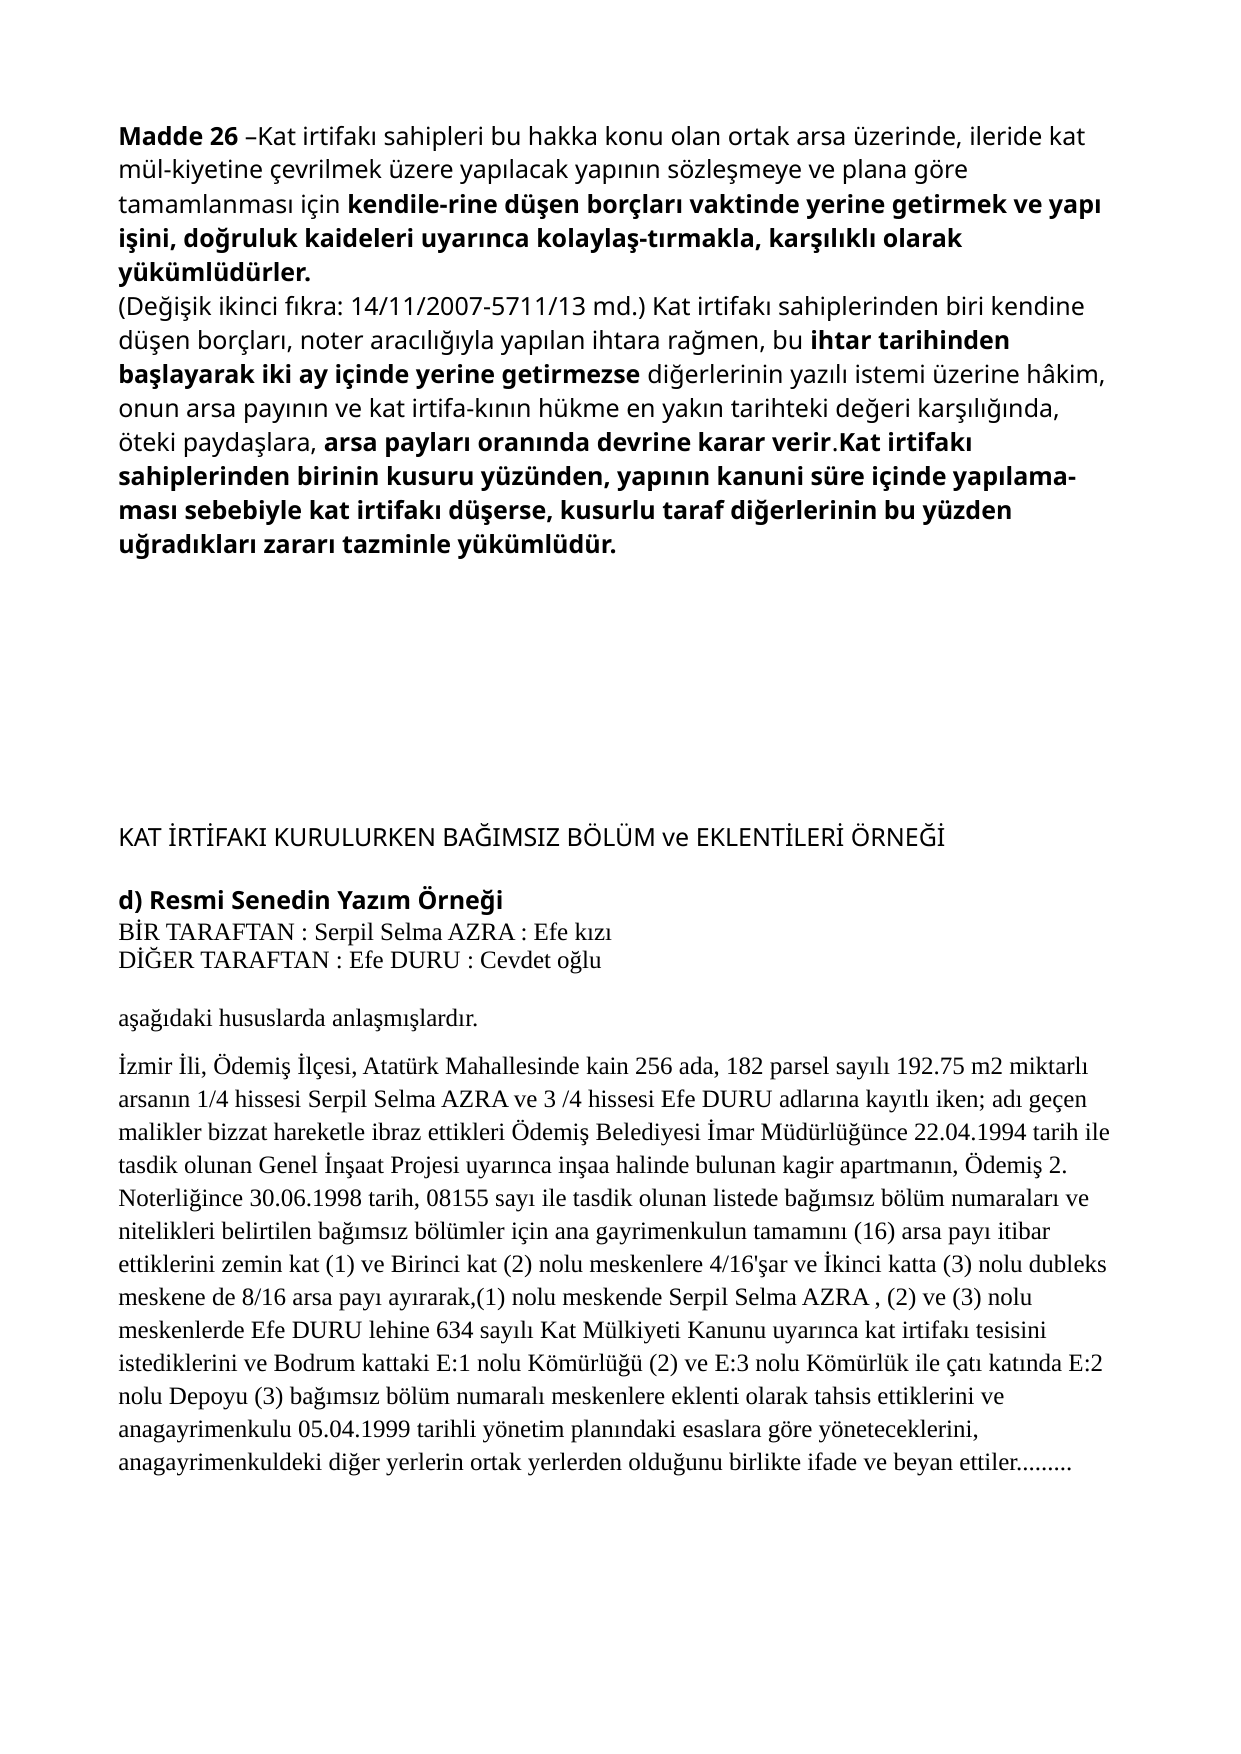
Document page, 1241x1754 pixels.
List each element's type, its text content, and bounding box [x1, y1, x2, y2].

text (Değişik ikinci fıkra: 14/11/2007-5711/13 md.) Kat irtifakı sahiplerinden biri kendine düşen borçları, noter aracılığıyla yapılan ihtara rağmen, bu ihtar tarihinden başlayarak iki ay içinde yerine getirmezse diğerlerinin yazılı istemi üzerine hâkim, onun arsa payının ve kat irtifa-kının hükme en yakın tarihteki değeri karşılığında, öteki paydaşlara, arsa payları oranında devrine karar verir.Kat irtifakı sahiplerinden birinin kusuru yüzünden, yapının kanuni süre içinde yapılama-ması sebebiyle kat irtifakı düşerse, kusurlu taraf diğerlerinin bu yüzden uğradıkları zararı tazminle yükümlüdür. [118, 288, 1122, 561]
text BİR TARAFTAN : Serpil Selma AZRA : Efe kızı [118, 917, 1122, 945]
text aşağıdaki hususlarda anlaşmışlardır. [118, 1003, 1122, 1032]
text DİĞER TARAFTAN : Efe DURU : Cevdet oğlu [118, 945, 1122, 974]
text İzmir İli, Ödemiş İlçesi, Atatürk Mahallesinde kain 256 ada, 182 parsel sayılı 192.75 m2 miktarlı arsanın 1/4 hissesi Serpil Selma AZRA ve 3 /4 hissesi Efe DURU adlarına kayıtlı iken; adı geçen malikler bizzat hareketle ibraz ettikleri Ödemiş Belediyesi İmar Müdürlüğünce 22.04.1994 tarih ile tasdik olunan Genel İnşaat Projesi uyarınca inşaa halinde bulunan kagir apartmanın, Ödemiş 2. Noterliğince 30.06.1998 tarih, 08155 sayı ile tasdik olunan listede bağımsız bölüm numaraları ve nitelikleri belirtilen bağımsız bölümler için ana gayrimenkulun tamamını (16) arsa payı itibar ettiklerini zemin kat (1) ve Birinci kat (2) nolu meskenlere 4/16'şar ve İkinci katta (3) nolu dubleks meskene de 8/16 arsa payı ayırarak,(1) nolu meskende Serpil Selma AZRA , (2) ve (3) nolu meskenlerde Efe DURU lehine 634 sayılı Kat Mülkiyeti Kanunu uyarınca kat irtifakı tesisini istediklerini ve Bodrum kattaki E:1 nolu Kömürlüğü (2) ve E:3 nolu Kömürlük ile çatı katında E:2 nolu Depoyu (3) bağımsız bölüm numaralı meskenlere eklenti olarak tahsis ettiklerini ve anagayrimenkulu 05.04.1999 tarihli yönetim planındaki esaslara göre yöneteceklerini, anagayrimenkuldeki diğer yerlerin ortak yerlerden olduğunu birlikte ifade ve beyan ettiler......... [118, 1051, 1122, 1476]
text Madde 26 –Kat irtifakı sahipleri bu hakka konu olan ortak arsa üzerinde, ileride kat mül-kiyetine çevrilmek üzere yapılacak yapının sözleşmeye ve plana göre tamamlanması için kendile-rine düşen borçları vaktinde yerine getirmek ve yapı işini, doğruluk kaideleri uyarınca kolaylaş-tırmakla, karşılıklı olarak yükümlüdürler. [118, 118, 1122, 288]
text d) Resmi Senedin Yazım Örneği [118, 882, 1122, 917]
text KAT İRTİFAKI KURULURKEN BAĞIMSIZ BÖLÜM ve EKLENTİLERİ ÖRNEĞİ [118, 820, 1122, 854]
